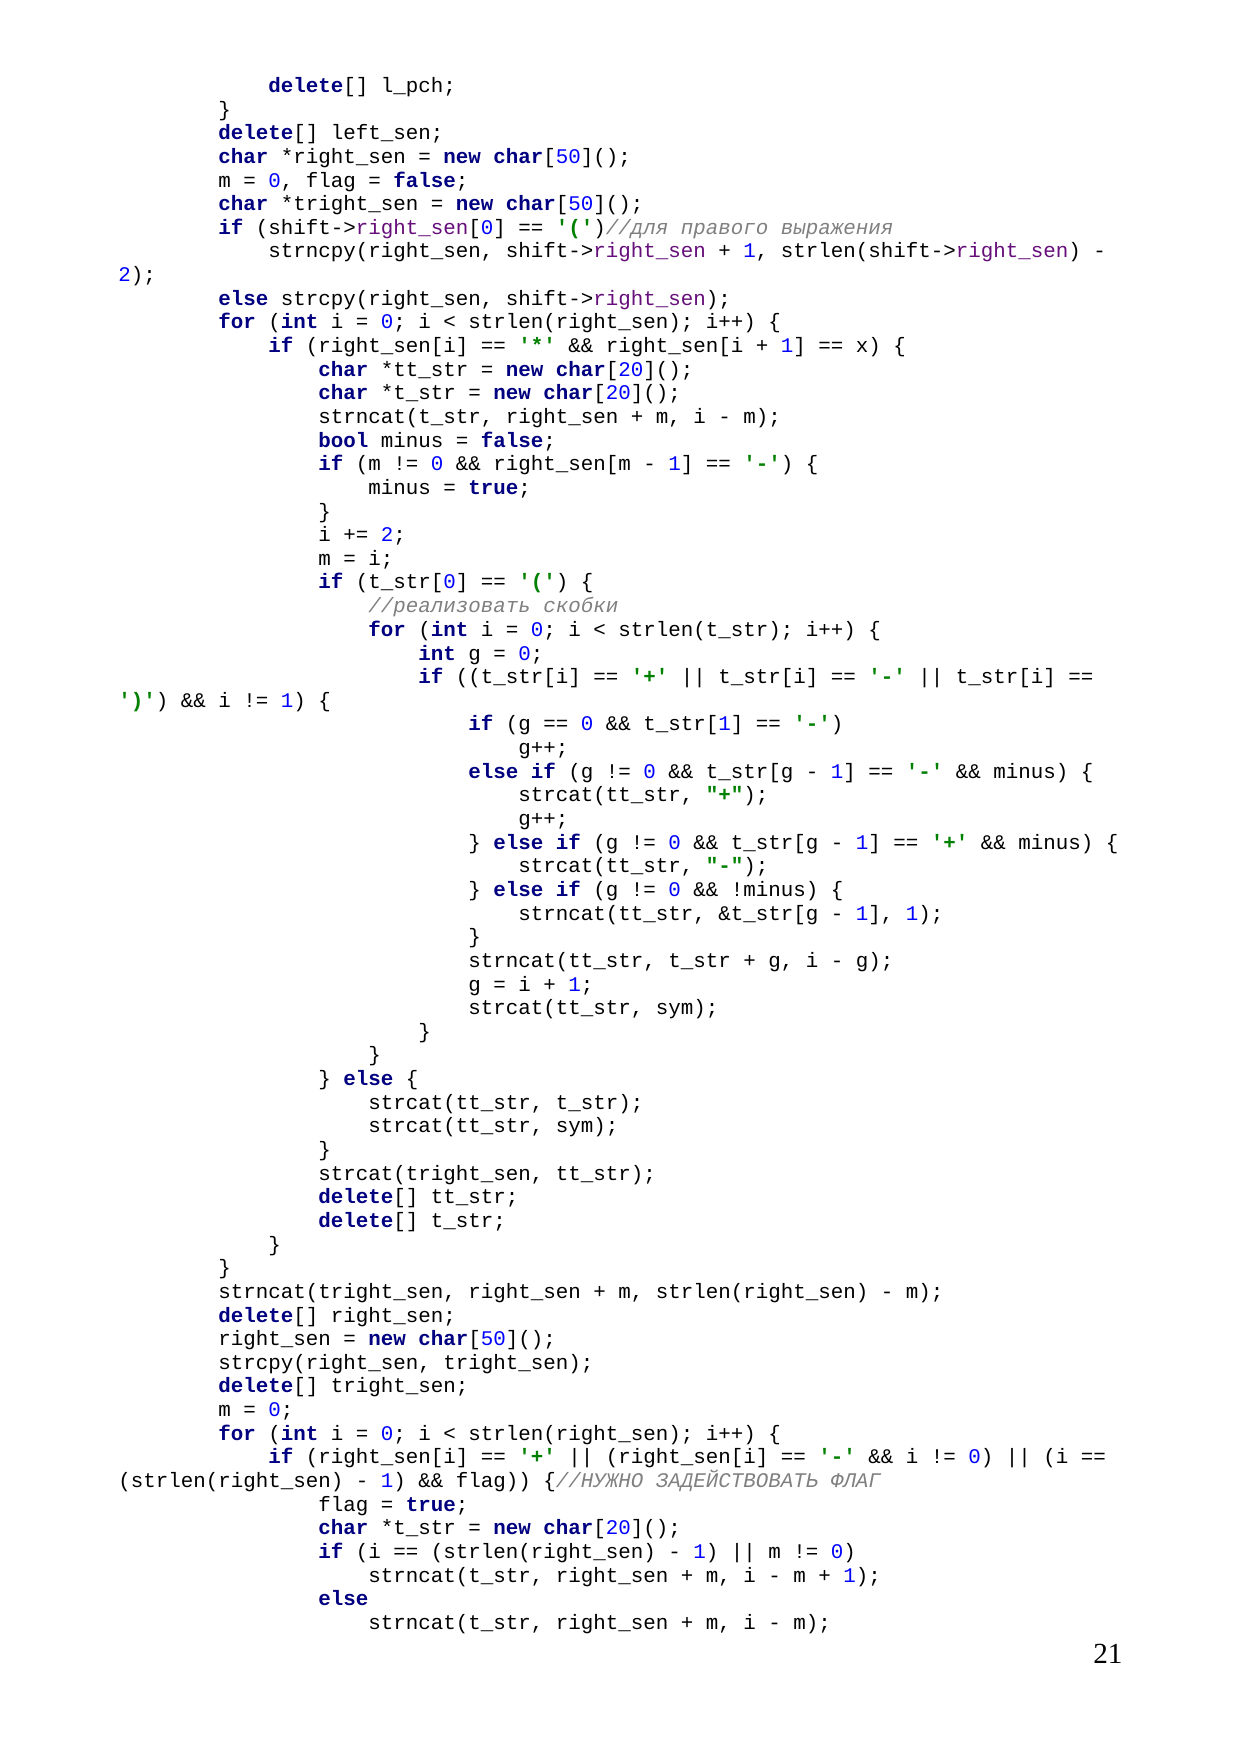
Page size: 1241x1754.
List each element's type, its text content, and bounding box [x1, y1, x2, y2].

text delete[] l_pch; } delete[] left_sen; char *right_sen = new char[50](); m = 0, flag = false; char *tright_sen = new char[50](); if (shift->right_sen[0] == '(')//для правого выражения strncpy(right_sen, shift->right_sen + 1, strlen(shift->right_sen) - 2); else strcpy(right_sen, shift->right_sen); for (int i = 0; i < strlen(right_sen); i++) { if (right_sen[i] == '*' && right_sen[i + 1] == x) { char *tt_str = new char[20](); char *t_str = new char[20](); strncat(t_str, right_sen + m, i - m); bool minus = false; if (m != 0 && right_sen[m - 1] == '-') { minus = true; } i += 2; m = i; if (t_str[0] == '(') { //реализовать скобки for (int i = 0; i < strlen(t_str); i++) { int g = 0; if ((t_str[i] == '+' || t_str[i] == '-' || t_str[i] == ')') && i != 1) { if (g == 0 && t_str[1] == '-') g++; else if (g != 0 && t_str[g - 1] == '-' && minus) { strcat(tt_str, "+"); g++; } else if (g != 0 && t_str[g - 1] == '+' && minus) { strcat(tt_str, "-"); } else if (g != 0 && !minus) { strncat(tt_str, &t_str[g - 1], 1); } strncat(tt_str, t_str + g, i - g); g = i + 1; strcat(tt_str, sym); } } } else { strcat(tt_str, t_str); strcat(tt_str, sym); } strcat(tright_sen, tt_str); delete[] tt_str; delete[] t_str; } } strncat(tright_sen, right_sen + m, strlen(right_sen) - m); delete[] right_sen; right_sen = new char[50](); strcpy(right_sen, tright_sen); delete[] tright_sen; m = 0; for (int i = 0; i < strlen(right_sen); i++) { if (right_sen[i] == '+' || (right_sen[i] == '-' && i != 0) || (i == (strlen(right_sen) - 1) && flag)) {//НУЖНО ЗАДЕЙСТВОВАТЬ ФЛАГ flag = true; char *t_str = new char[20](); if (i == (strlen(right_sen) - 1) || m != 0) strncat(t_str, right_sen + m, i - m + 1); else strncat(t_str, right_sen + m, i - m); [118, 75, 1122, 1636]
